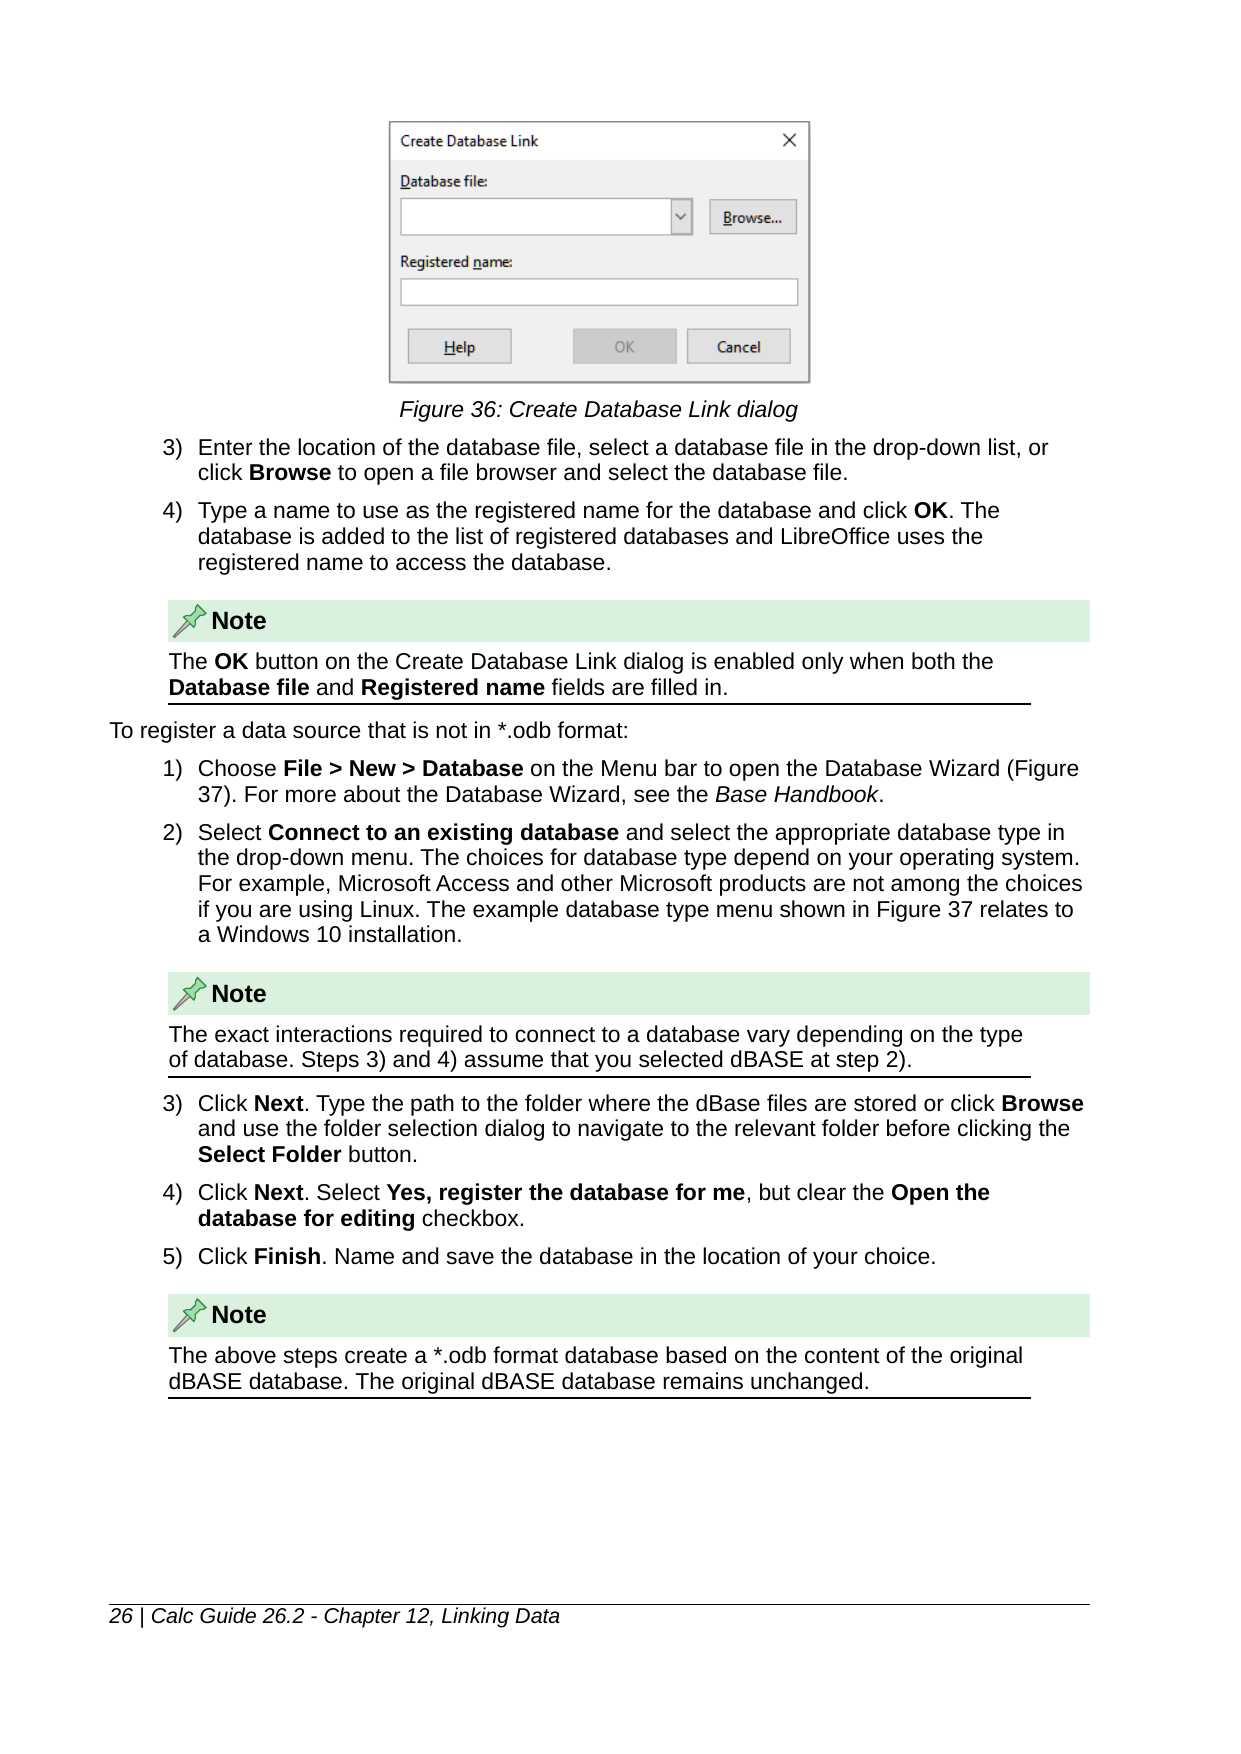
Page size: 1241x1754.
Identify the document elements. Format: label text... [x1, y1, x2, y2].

list Choose File > New > Database on the Menu bar to open the Database Wizard (Figure 37). For more about the Database Wizard, see the Base Handbook. [183, 756, 1090, 807]
list Click Finish. Name and save the database in the location of your choice. [183, 1243, 1090, 1269]
list Type a name to use as the registered name for the database and click OK. The database is added to the list of registered databases and LibreOffice uses the registered name to access the database. [183, 498, 1090, 575]
subtitle Note [168, 1294, 1090, 1337]
list Enter the location of the database file, select a database file in the drop-down list, or click Browse to open a file browser and select the database file. [183, 434, 1090, 486]
list Click Next. Select Yes, register the database for me, but clear the Open the database for editing checkbox. [183, 1180, 1090, 1231]
text The above steps create a *.odb format database based on the content of the original dBASE database. The original dBASE database remains unchanged. [168, 1343, 1031, 1397]
picture [388, 121, 811, 384]
list Select Connect to an existing database and select the appropriate database type in the drop-down menu. The choices for database type depend on your operating system. For example, Microsoft Access and other Microsoft products are not among the choices if you are using Linux. The example database type menu shown in Figure 37 relates to a Windows 10 installation. [183, 819, 1090, 948]
list To register a data source that is not in *.odb format: [109, 718, 1090, 743]
text The exact interactions required to connect to a database vary depending on the type of database. Steps 3) and 4) assume that you selected dBASE at step 2). [168, 1022, 1031, 1076]
list Click Next. Type the path to the folder where the dBase files are stored or click Browse and use the folder selection dialog to navigate to the relevant folder before clicking the Select Folder button. [183, 1090, 1090, 1167]
subtitle Note [210, 600, 1090, 642]
text Figure 36: Create Database Link dialog [388, 396, 811, 422]
subtitle Note [168, 972, 1090, 1015]
text The OK button on the Create Database Link dialog is enabled only when both the Database file and Registered name fields are filled in. [168, 649, 1031, 703]
